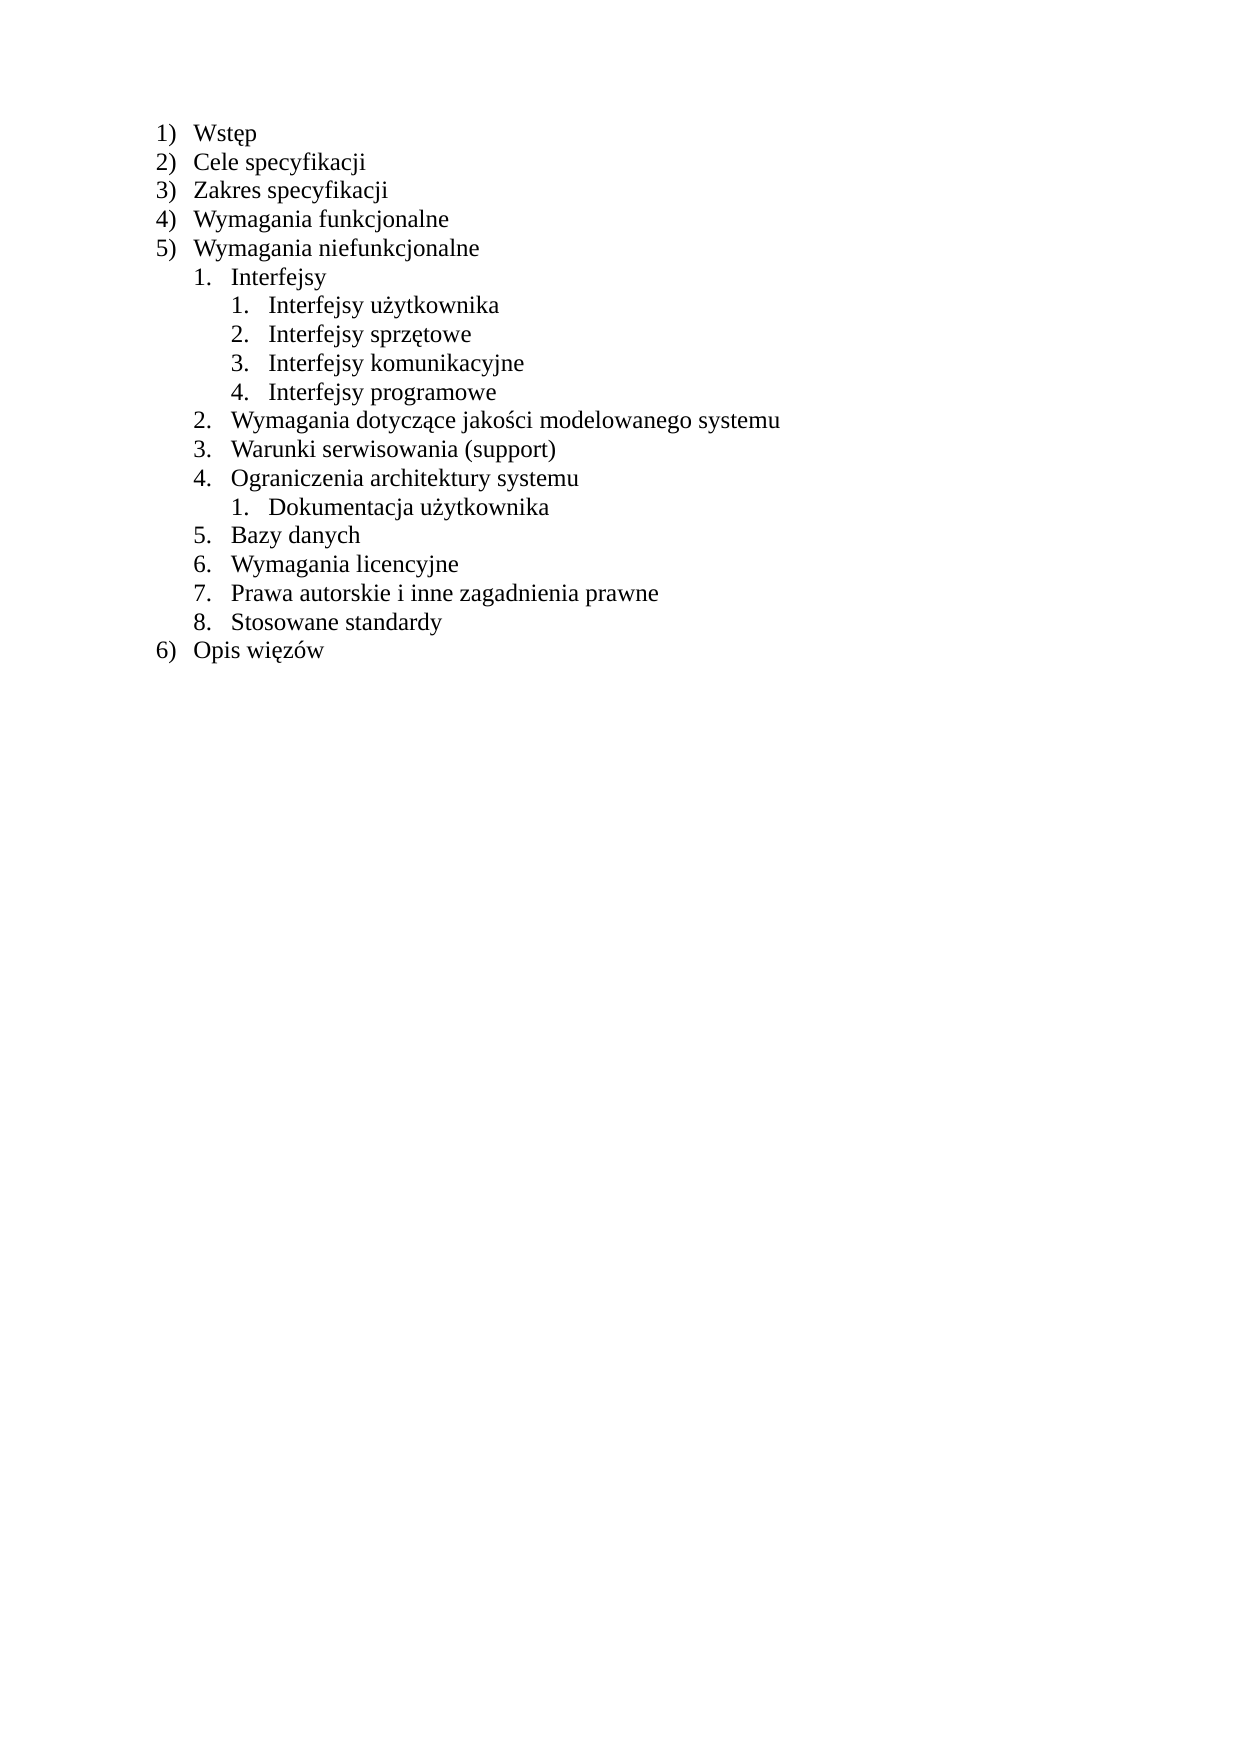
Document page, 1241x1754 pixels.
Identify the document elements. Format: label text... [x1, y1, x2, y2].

list Wymagania funkcjonalne [156, 204, 1122, 233]
list Wstęp [156, 118, 1122, 147]
list Interfejsy komunikacyjne [231, 348, 1122, 377]
list Wymagania niefunkcjonalne [156, 233, 1122, 262]
list Wymagania dotyczące jakości modelowanego systemu [193, 406, 1122, 434]
list Interfejsy sprzętowe [231, 319, 1122, 348]
list Stosowane standardy [193, 607, 1122, 636]
list Interfejsy [193, 262, 1122, 291]
list Opis więzów [156, 636, 1122, 664]
list Warunki serwisowania (support) [193, 434, 1122, 463]
list Interfejsy użytkownika [231, 291, 1122, 319]
list Dokumentacja użytkownika [231, 492, 1122, 521]
list Bazy danych [193, 521, 1122, 549]
list Zakres specyfikacji [156, 176, 1122, 204]
list Interfejsy programowe [231, 377, 1122, 406]
list Prawa autorskie i inne zagadnienia prawne [193, 578, 1122, 607]
list Ograniczenia architektury systemu [193, 463, 1122, 492]
list Cele specyfikacji [156, 147, 1122, 176]
list Wymagania licencyjne [193, 549, 1122, 578]
